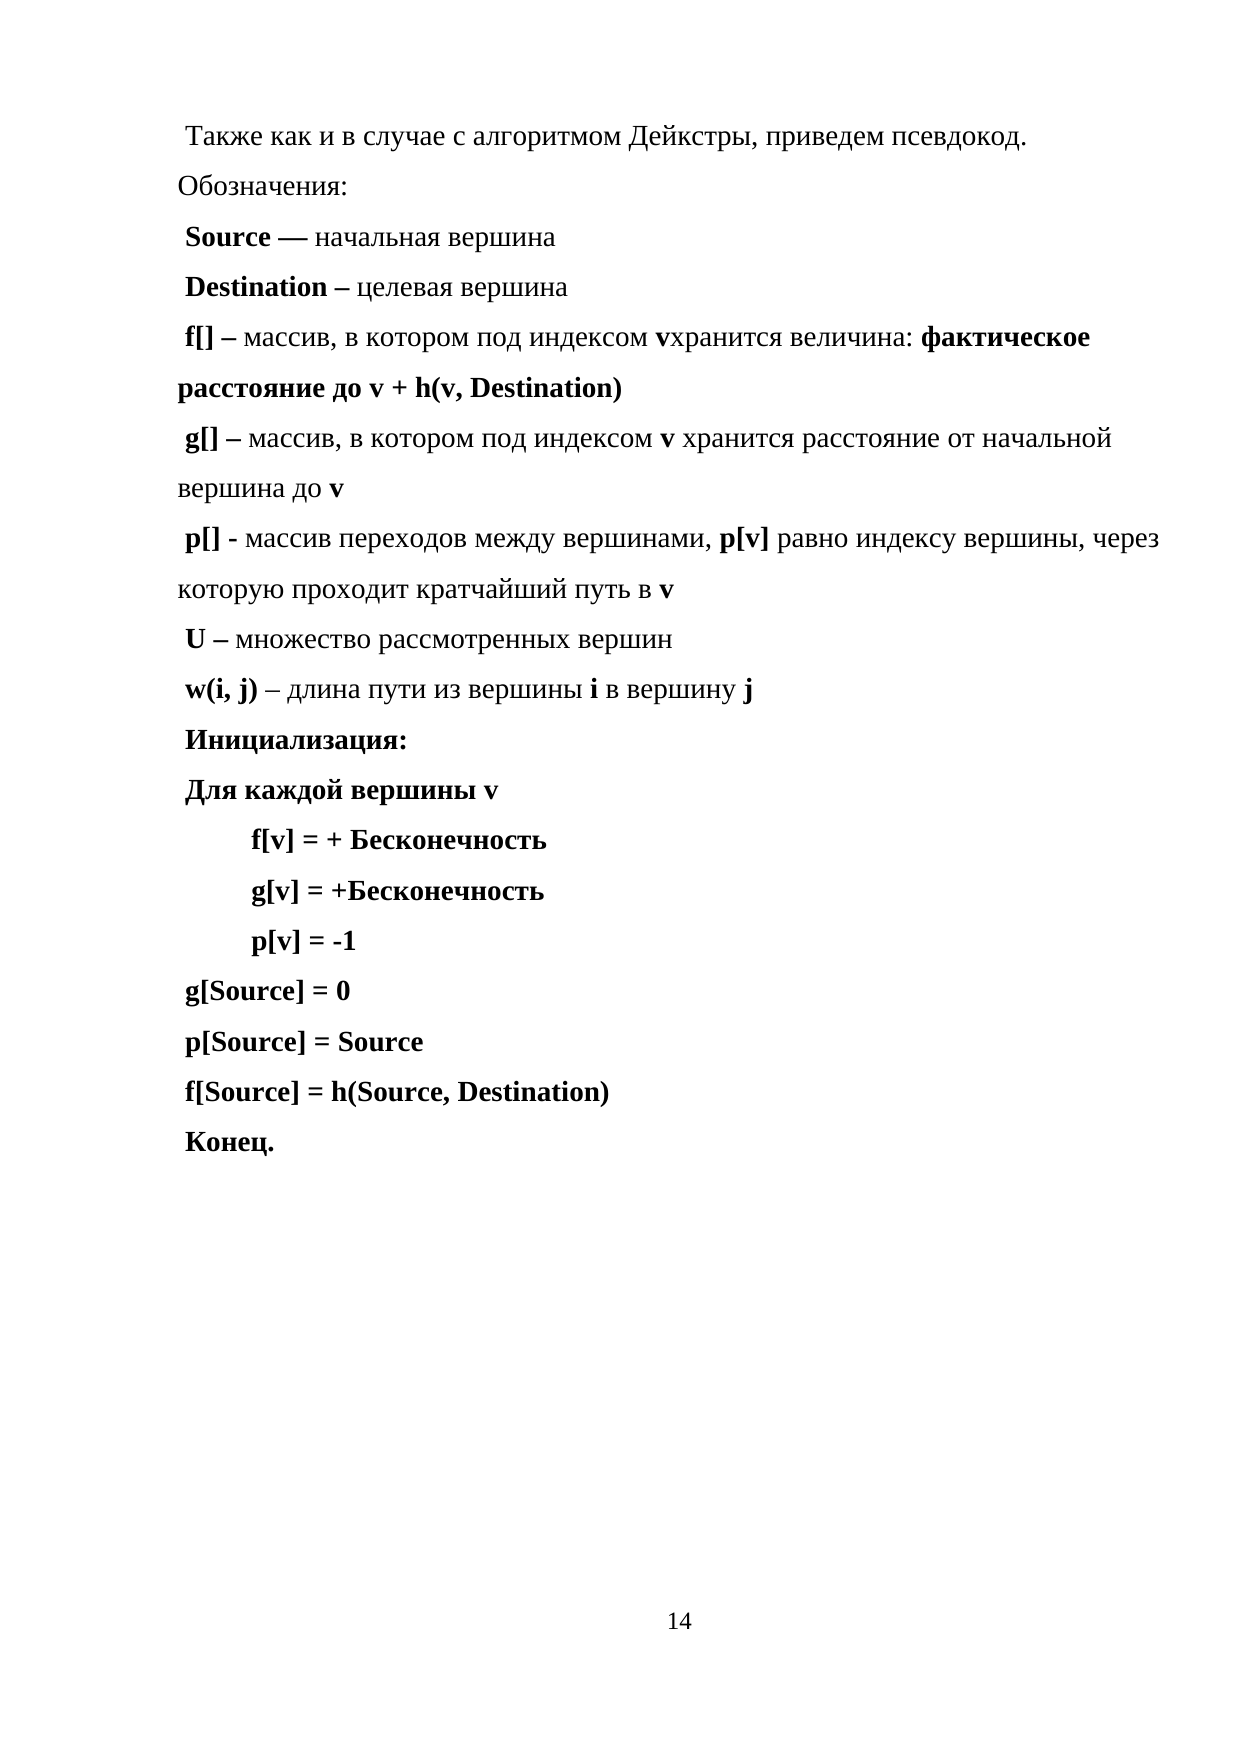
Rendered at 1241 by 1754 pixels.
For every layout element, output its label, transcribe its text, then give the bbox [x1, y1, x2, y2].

text Также как и в случае с алгоритмом Дейкстры, приведем псевдокод. Обозначения: [177, 118, 1181, 202]
text g[Source] = 0 [177, 973, 1181, 1007]
text Для каждой вершины v [177, 772, 1181, 806]
text U – множество рассмотренных вершин [177, 621, 1181, 655]
text f[] – массив, в котором под индексом vхранится величина: фактическое расстояние до v + h(v, Destination) [177, 319, 1181, 403]
text g[] – массив, в котором под индексом v хранится расстояние от начальной вершина до v [177, 420, 1181, 504]
text f[v] = + Бесконечность [177, 822, 1181, 856]
text p[] - массив переходов между вершинами, p[v] равно индексу вершины, через которую проходит кратчайший путь в v [177, 521, 1181, 604]
text Source — начальная вершина [177, 219, 1181, 252]
text g[v] = +Бесконечность [177, 873, 1181, 906]
text Destination – целевая вершина [177, 269, 1181, 303]
text p[Source] = Source [177, 1024, 1181, 1057]
text w(i, j) – длина пути из вершины i в вершину j [177, 672, 1181, 705]
text Инициализация: [177, 722, 1181, 755]
text p[v] = -1 [177, 923, 1181, 957]
text f[Source] = h(Source, Destination) [177, 1074, 1181, 1108]
text Конец. [177, 1124, 1181, 1158]
